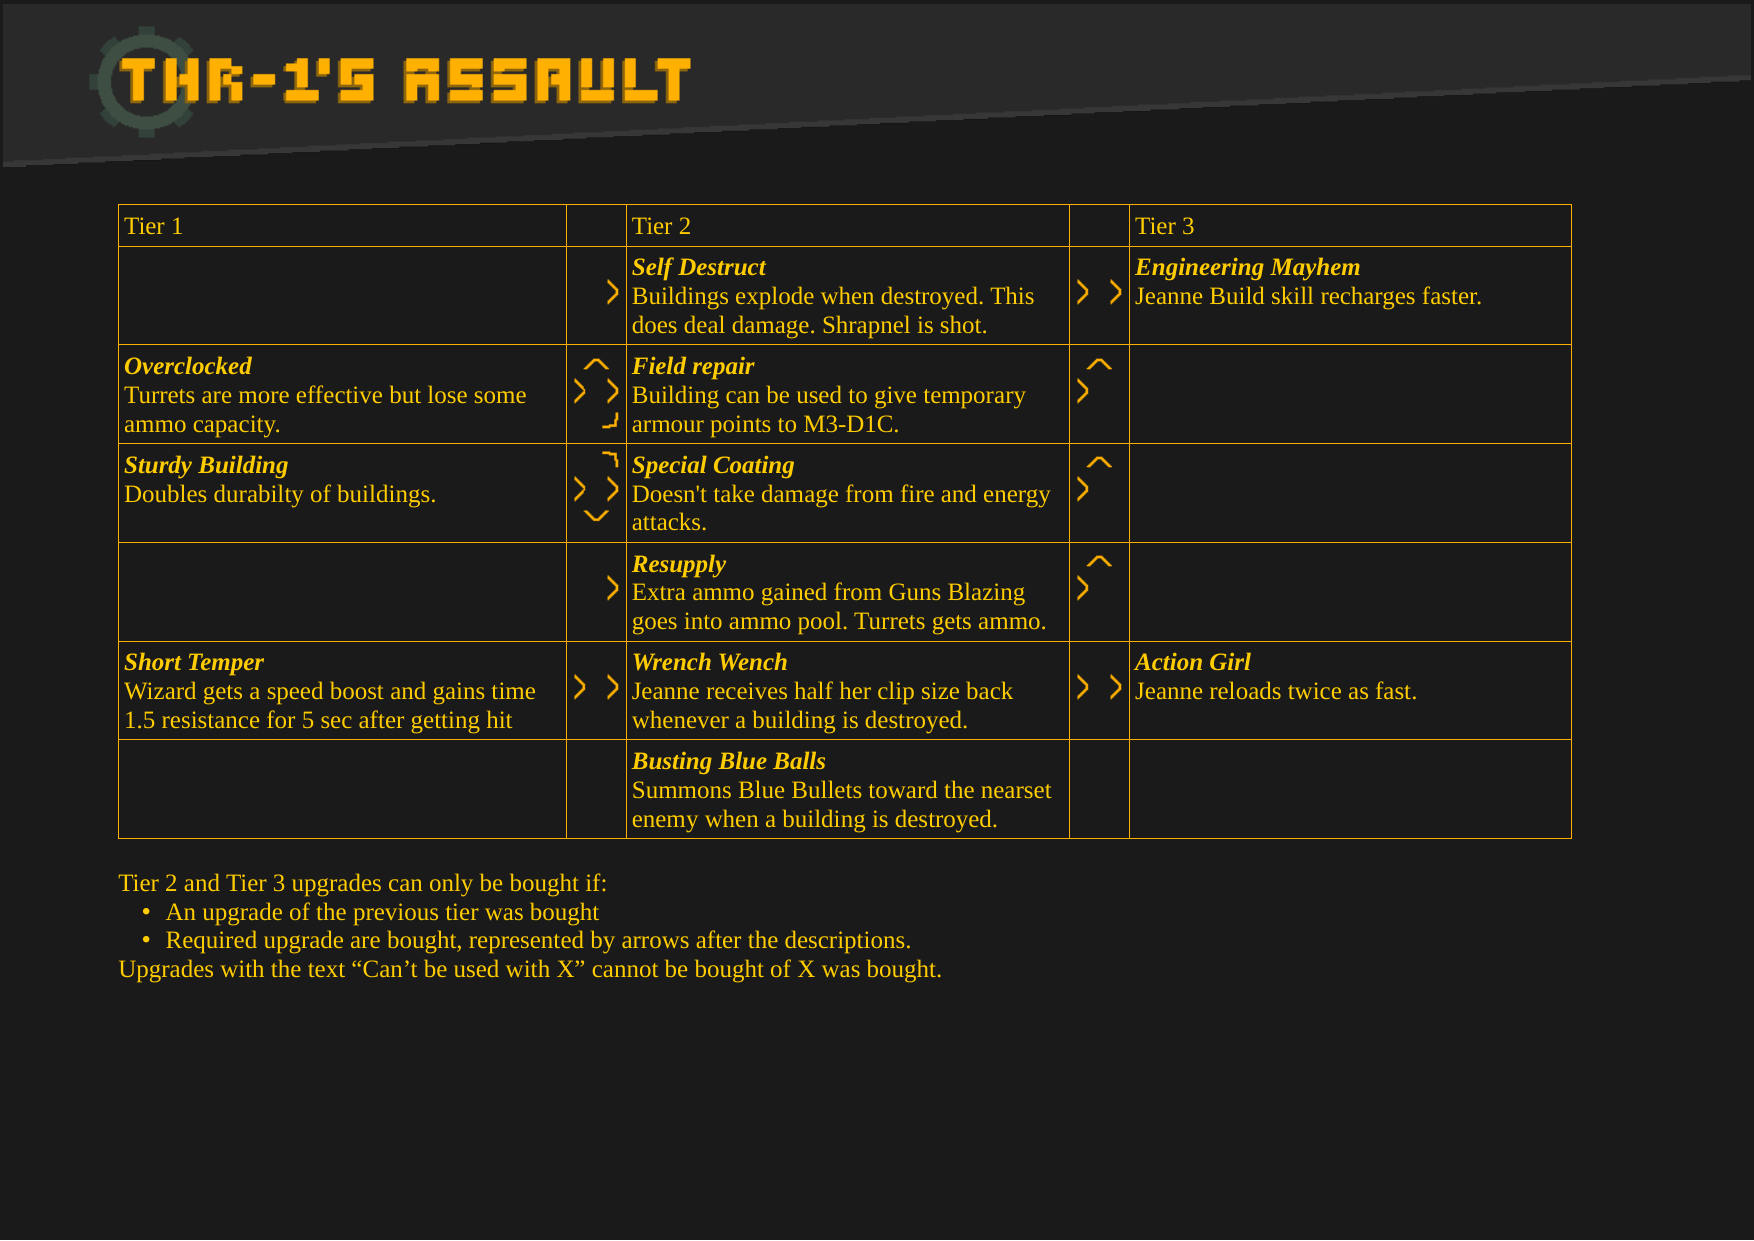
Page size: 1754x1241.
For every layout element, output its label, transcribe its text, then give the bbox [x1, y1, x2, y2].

list Required upgrade are bought, represented by arrows after the descriptions. [142, 925, 1636, 954]
table_cell [1130, 345, 1571, 443]
table_cell Short Temper Wizard gets a speed boost and gains time 1.5 resistance for 5 sec after getting hit [119, 642, 566, 739]
table_header Tier 2 [627, 205, 1069, 246]
table_header Tier 3 [1130, 205, 1571, 246]
picture [572, 450, 621, 529]
table_cell [567, 543, 626, 641]
table_cell Engineering Mayhem Jeanne Build skill recharges faster. [1130, 247, 1571, 344]
picture [572, 548, 621, 628]
table_cell Self Destruct Buildings explode when destroyed. This does deal damage. Shrapnel is shot. [627, 247, 1069, 344]
table_header [567, 205, 626, 246]
table_cell [1070, 444, 1129, 542]
table_cell [119, 543, 566, 641]
list An upgrade of the previous tier was bought [142, 897, 1636, 925]
table_header Tier 1 [119, 205, 566, 246]
table_cell [1130, 543, 1571, 641]
table_cell [1130, 444, 1571, 542]
picture [1075, 548, 1124, 628]
table_cell [1070, 345, 1129, 443]
picture [572, 351, 621, 431]
picture [1075, 647, 1124, 727]
table_header [1070, 205, 1129, 246]
table_cell Overclocked Turrets are more effective but lose some ammo capacity. [119, 345, 566, 443]
text Upgrades with the text “Can’t be used with X” cannot be bought of X was bought. [118, 954, 1636, 983]
text Tier 2 and Tier 3 upgrades can only be bought if: [118, 868, 1636, 897]
table_cell Action Girl Jeanne reloads twice as fast. [1130, 642, 1571, 739]
table_cell [567, 345, 626, 443]
table_cell [1070, 543, 1129, 641]
table_cell Resupply Extra ammo gained from Guns Blazing goes into ammo pool. Turrets gets ammo. [627, 543, 1069, 641]
picture [1075, 252, 1124, 332]
table_cell Field repair Building can be used to give temporary armour points to M3-D1C. [627, 345, 1069, 443]
picture [1075, 450, 1124, 529]
table_cell [1070, 740, 1129, 838]
table_cell [567, 740, 626, 838]
table_cell [119, 740, 566, 838]
picture [2, 4, 1751, 167]
picture [1075, 351, 1124, 431]
table_cell Busting Blue Balls Summons Blue Bullets toward the nearset enemy when a building is destroyed. [627, 740, 1069, 838]
table_cell Special Coating Doesn't take damage from fire and energy attacks. [627, 444, 1069, 542]
table_cell [567, 642, 626, 739]
picture [572, 647, 621, 727]
table_cell [1070, 642, 1129, 739]
table_cell [119, 247, 566, 344]
table_cell Sturdy Building Doubles durabilty of buildings. [119, 444, 566, 542]
table_cell [1070, 247, 1129, 344]
table_cell [567, 444, 626, 542]
table_cell [1130, 740, 1571, 838]
table_cell Wrench Wench Jeanne receives half her clip size back whenever a building is destroyed. [627, 642, 1069, 739]
table_cell [567, 247, 626, 344]
picture [572, 252, 621, 332]
